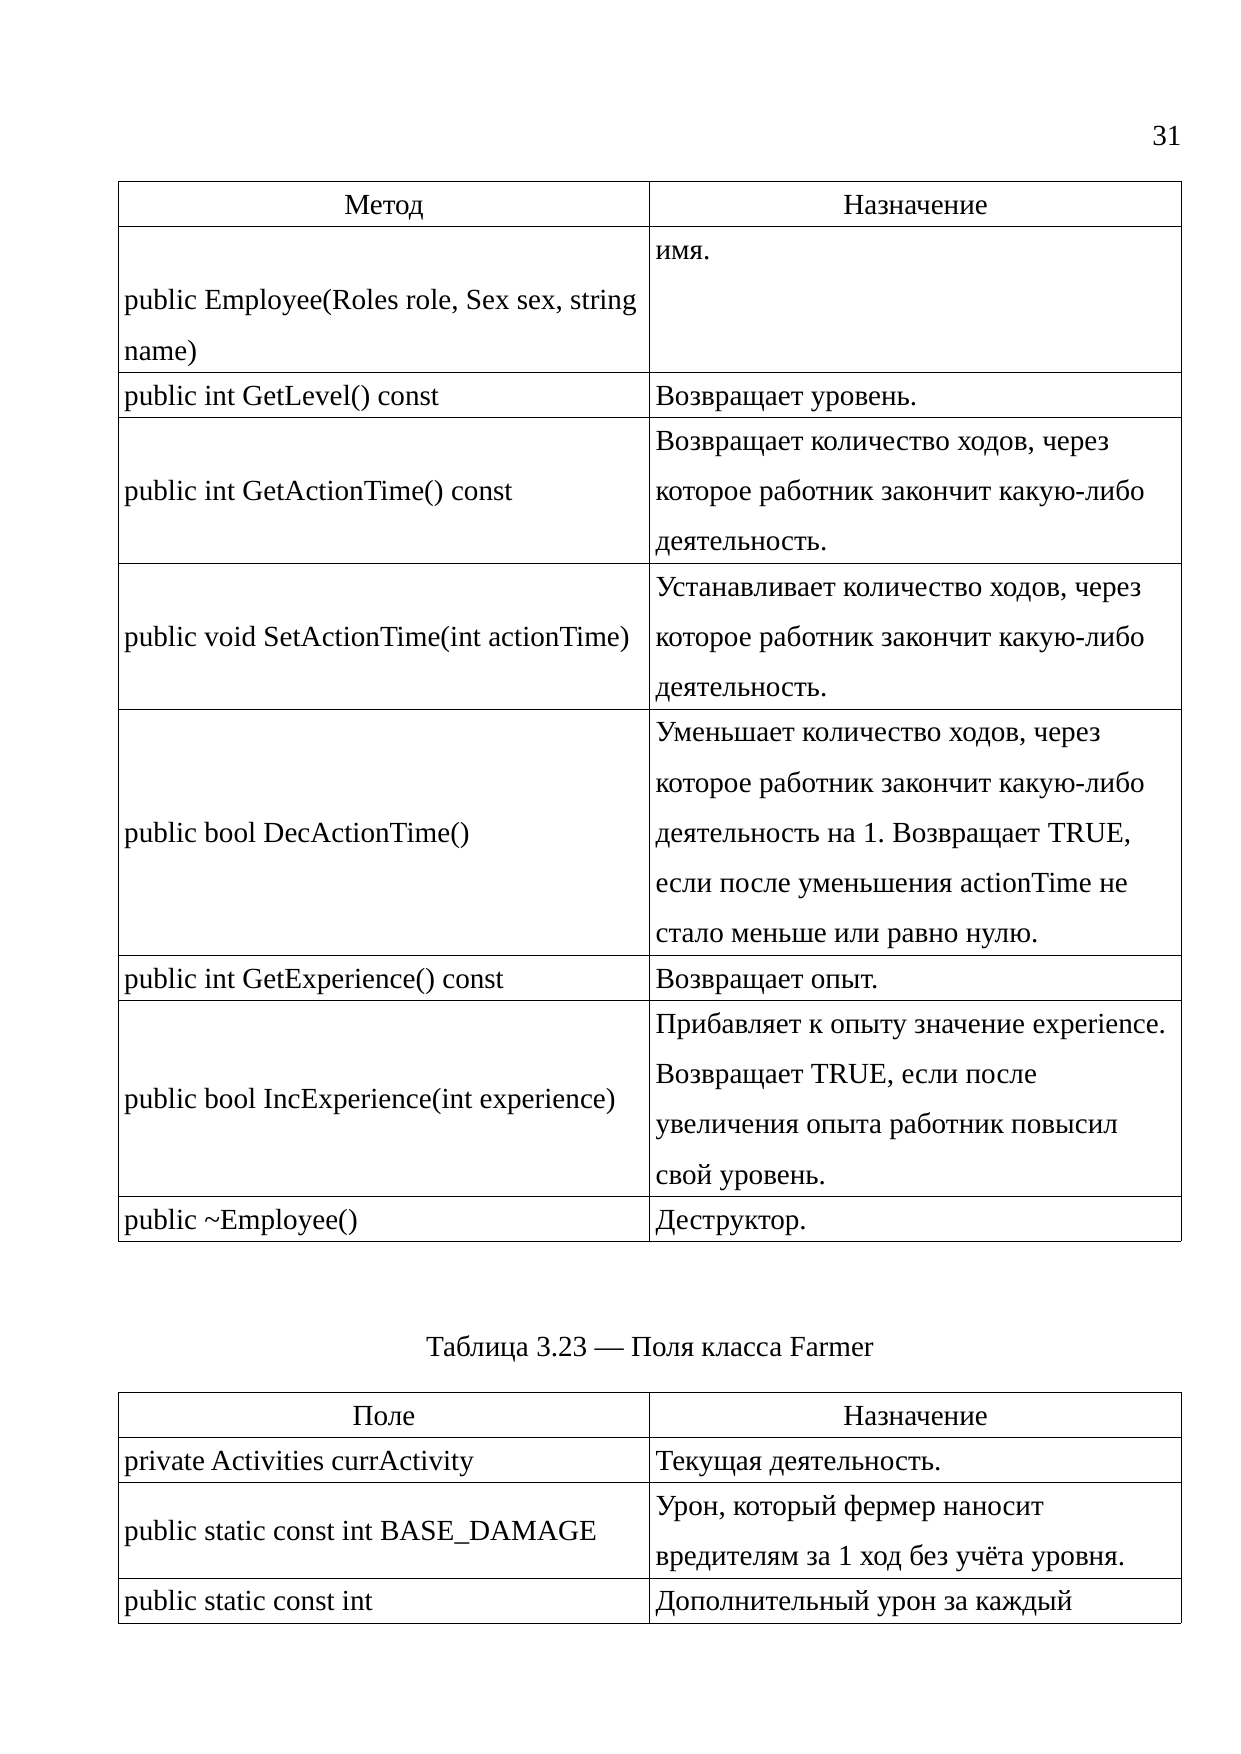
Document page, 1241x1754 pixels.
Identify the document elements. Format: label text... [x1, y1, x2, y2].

table_cell Текущая деятельность. [650, 1438, 1181, 1482]
table_cell имя. [650, 227, 1181, 372]
table_cell public static const int BASE_DAMAGE [119, 1483, 649, 1577]
table_cell Возвращает количество ходов, через которое работник закончит какую-либо деятельность. [650, 418, 1181, 563]
table_cell Возвращает опыт. [650, 956, 1181, 1000]
table_cell Урон, который фермер наносит вредителям за 1 ход без учёта уровня. [650, 1483, 1181, 1577]
table_cell public ~Employee() [119, 1197, 649, 1241]
table_header Поле [119, 1393, 649, 1437]
table_header Назначение [650, 182, 1181, 226]
table_cell public int GetActionTime() const [119, 418, 649, 563]
table_cell public void SetActionTime(int actionTime) [119, 564, 649, 708]
table_cell Устанавливает количество ходов, через которое работник закончит какую-либо деятельность. [650, 564, 1181, 708]
table_header Назначение [650, 1393, 1181, 1437]
text Таблица 2.23 — Поля класса Farmer [118, 1329, 1181, 1363]
table_cell Деструктор. [650, 1197, 1181, 1241]
table_cell Возвращает уровень. [650, 373, 1181, 417]
table_cell Уменьшает количество ходов, через которое работник закончит какую-либо деятельность на 1. Возвращает TRUE, если после уменьшения actionTime не стало меньше или равно нулю. [650, 710, 1181, 955]
table_cell public bool IncExperience(int experience) [119, 1001, 649, 1196]
table_cell public int GetExperience() const [119, 956, 649, 1000]
table_cell Прибавляет к опыту значение experience. Возвращает TRUE, если после увеличения опыта работник повысил свой уровень. [650, 1001, 1181, 1196]
table_cell public int GetLevel() const [119, 373, 649, 417]
table_cell private Activities currActivity [119, 1438, 649, 1482]
table_cell public static const int [119, 1579, 649, 1623]
table_cell public bool DecActionTime() [119, 710, 649, 955]
table_cell Дополнительный урон за каждый [650, 1579, 1181, 1623]
table_header Метод [119, 182, 649, 226]
table_cell public Employee(Roles role, Sex sex, string name) [119, 227, 649, 372]
